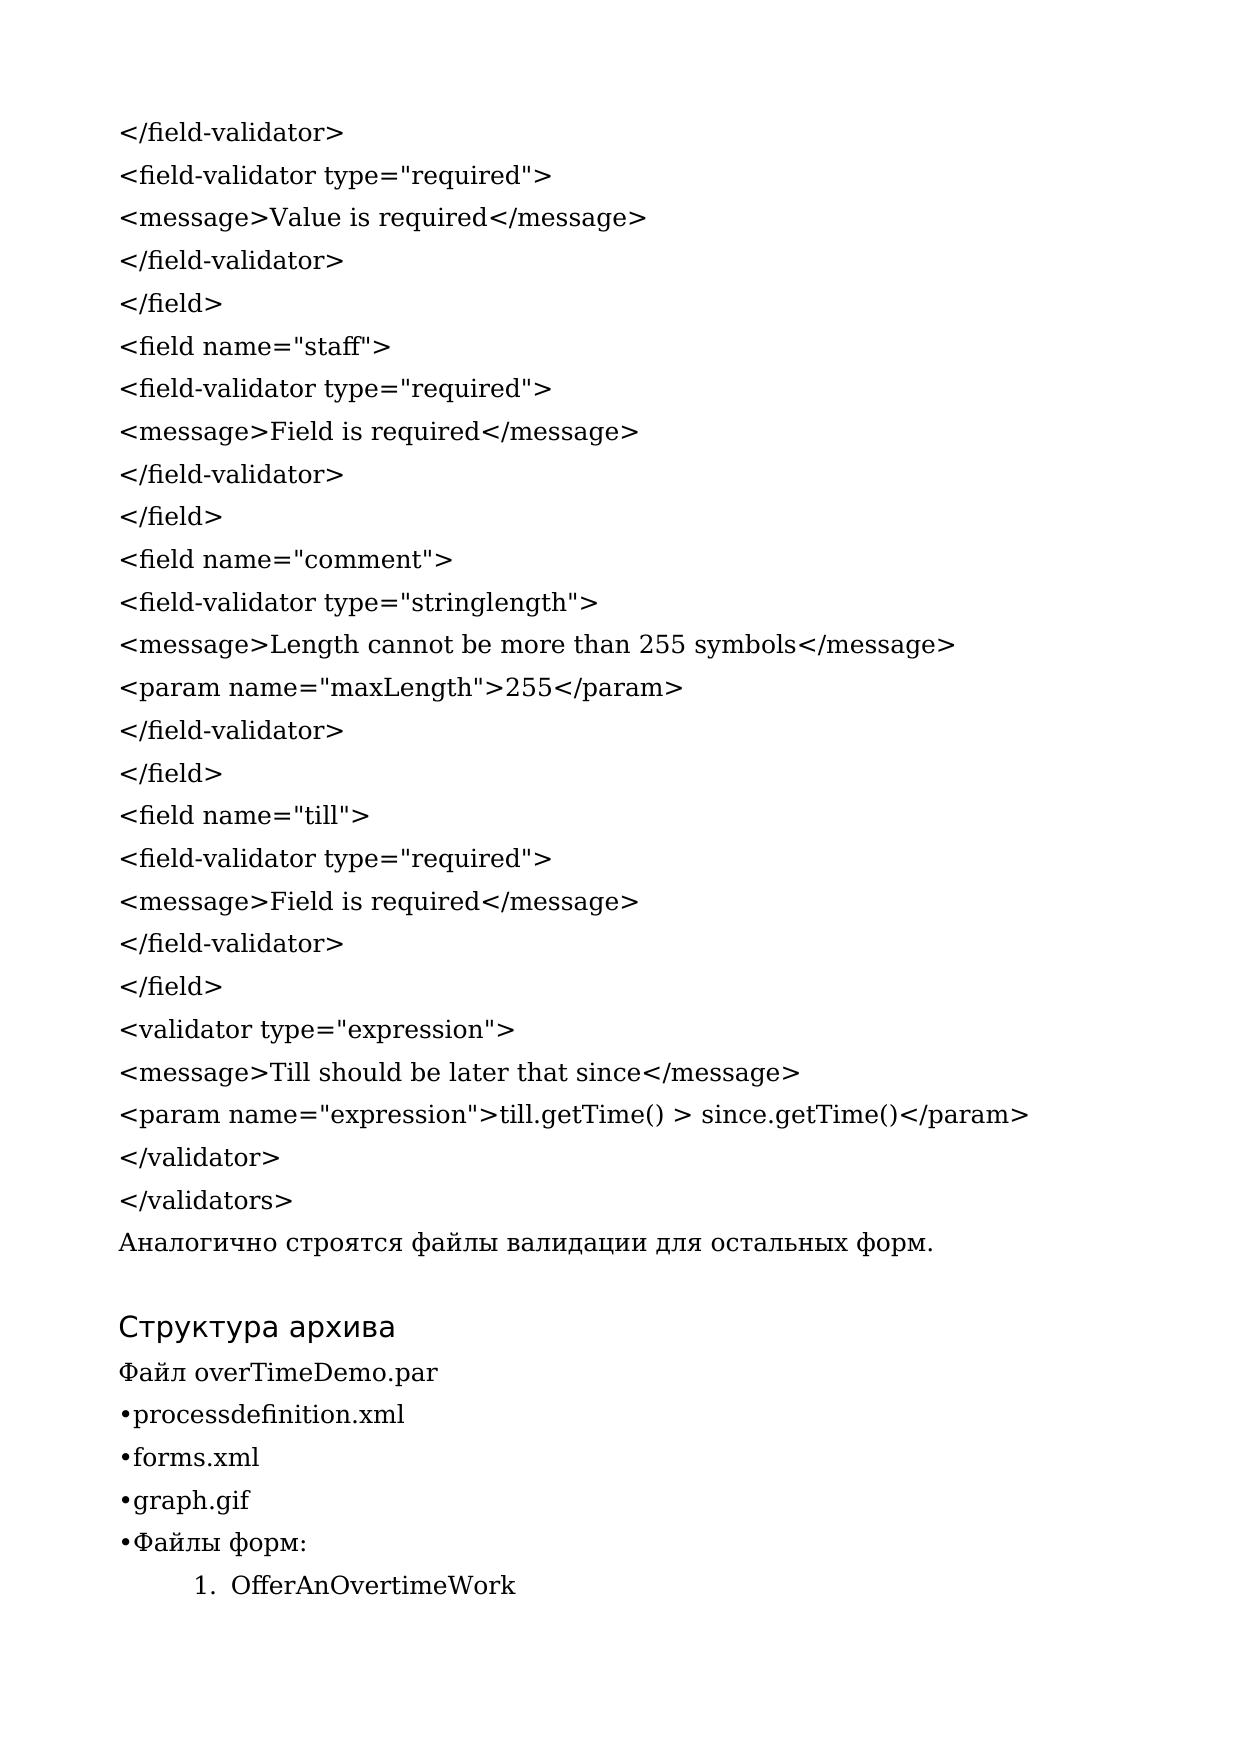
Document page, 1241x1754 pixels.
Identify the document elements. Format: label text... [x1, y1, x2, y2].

text </validators> [118, 1186, 1122, 1215]
text </field> [118, 759, 1122, 788]
list Файлы форм: [118, 1528, 1122, 1558]
text <message>Field is required</message> [118, 887, 1122, 916]
list graph.gif [118, 1486, 1122, 1515]
text <field-validator type="required"> [118, 844, 1122, 873]
text <field-validator type="stringlength"> [118, 588, 1122, 617]
text <field name="staff"> [118, 332, 1122, 361]
text </field-validator> [118, 118, 1122, 147]
subtitle Структура архива [118, 1310, 1122, 1344]
text </field> [118, 972, 1122, 1001]
text <message>Till should be later that since</message> [118, 1058, 1122, 1087]
text <message>Value is required</message> [118, 203, 1122, 233]
text <field-validator type="required"> [118, 374, 1122, 403]
text Аналогично строятся файлы валидации для остальных форм. [118, 1228, 1122, 1258]
text </field> [118, 502, 1122, 532]
text </field-validator> [118, 929, 1122, 959]
text </field-validator> [118, 716, 1122, 745]
text <message>Length cannot be more than 255 symbols</message> [118, 631, 1122, 660]
text <field-validator type="required"> [118, 161, 1122, 190]
text <validator type="expression"> [118, 1015, 1122, 1044]
text <param name="expression">till.getTime() > since.getTime()</param> [118, 1100, 1122, 1129]
text </validator> [118, 1143, 1122, 1172]
text </field> [118, 289, 1122, 318]
text </field-validator> [118, 460, 1122, 489]
list OfferAnOvertimeWork [193, 1571, 1122, 1600]
list forms.xml [118, 1443, 1122, 1472]
text <message>Field is required</message> [118, 417, 1122, 446]
text <field name="till"> [118, 801, 1122, 831]
text <field name="comment"> [118, 545, 1122, 574]
text <param name="maxLength">255</param> [118, 673, 1122, 702]
text </field-validator> [118, 246, 1122, 275]
list processdefinition.xml [118, 1400, 1122, 1429]
text Файл overTimeDemo.par [118, 1358, 1122, 1387]
